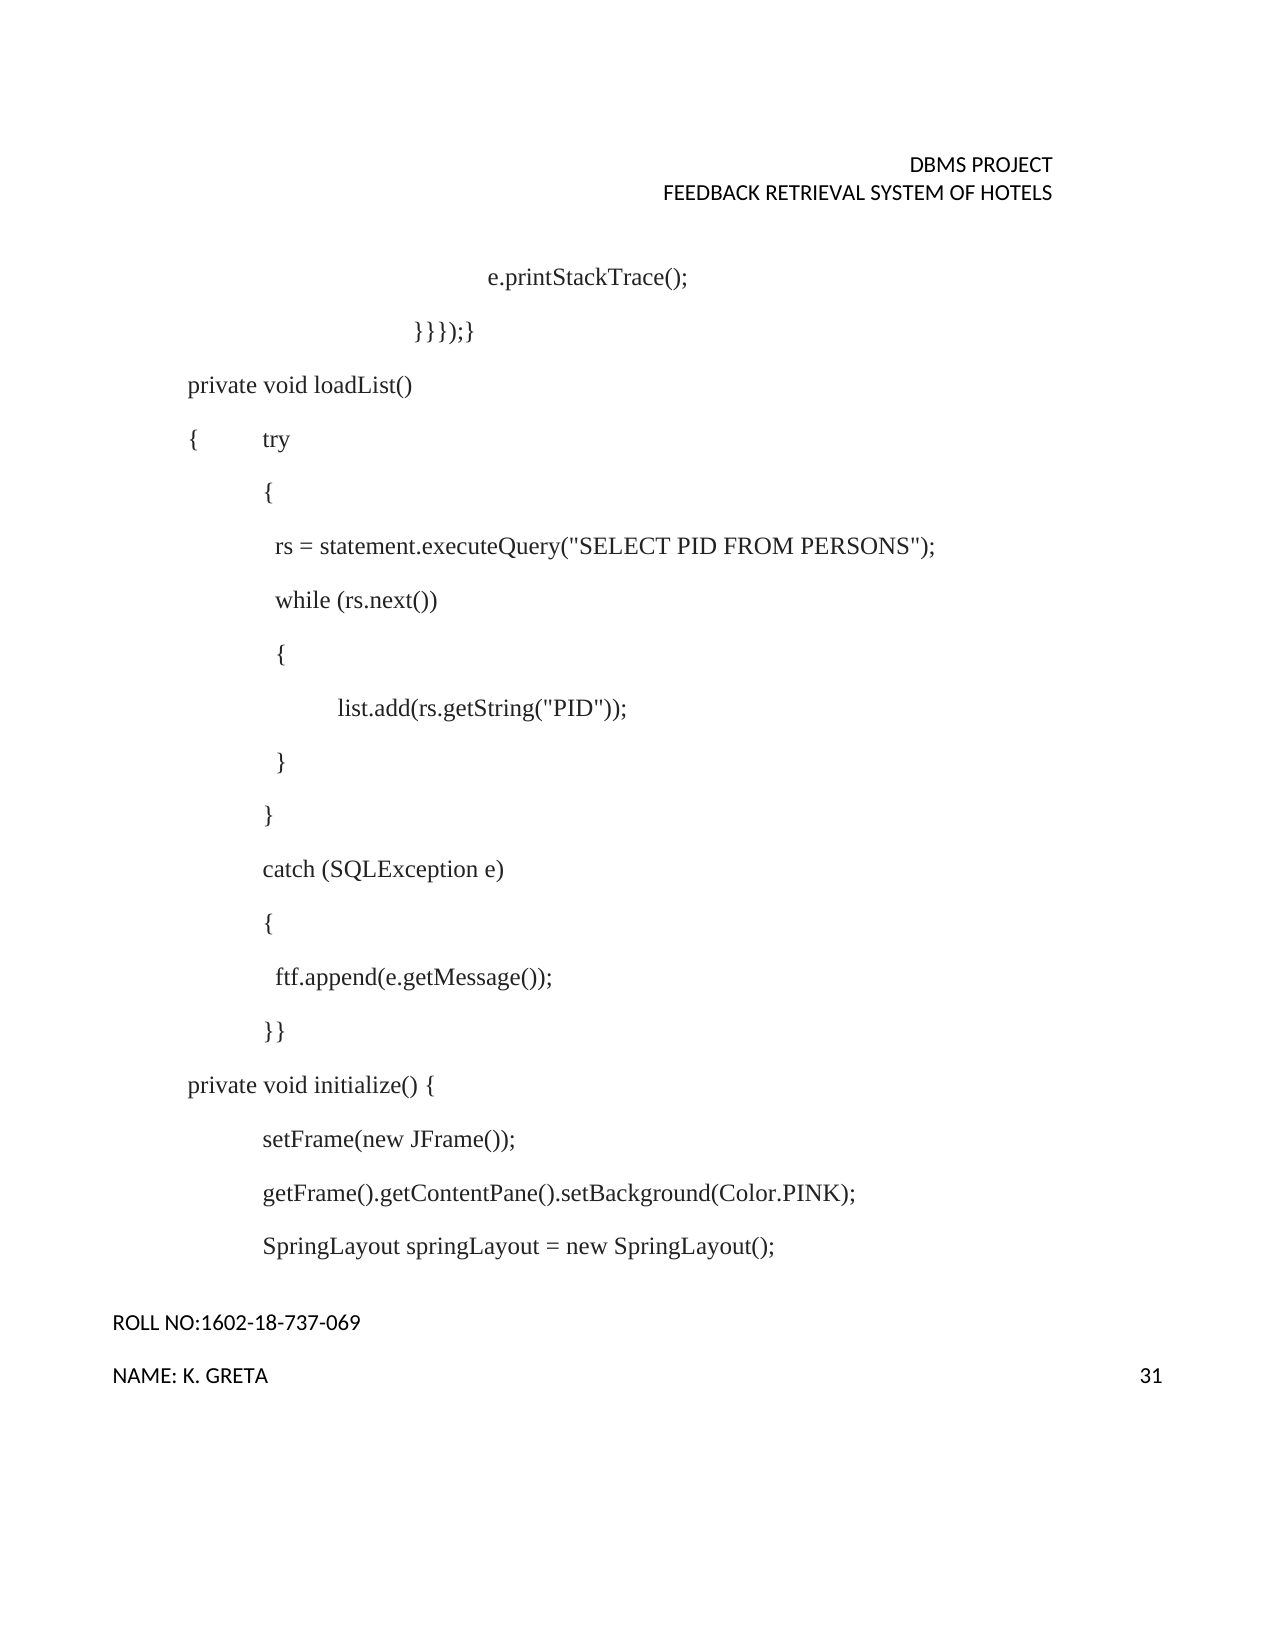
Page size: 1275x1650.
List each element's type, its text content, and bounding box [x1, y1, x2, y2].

text ftf.append(e.getMessage()); [112, 962, 1162, 991]
text catch (SQLException e) [112, 854, 1162, 883]
text private void initialize() { [112, 1070, 1162, 1099]
text private void loadList() [112, 370, 1162, 398]
text while (rs.next()) [112, 585, 1162, 614]
text { try [112, 424, 1162, 452]
text } [112, 747, 1162, 776]
text setFrame(new JFrame()); [112, 1124, 1162, 1152]
text getFrame().getContentPane().setBackground(Color.PINK); [112, 1178, 1162, 1206]
text e.printStackTrace(); [112, 262, 1162, 291]
text }} [112, 1016, 1162, 1045]
text } [112, 801, 1162, 829]
text { [112, 639, 1162, 668]
text list.add(rs.getString("PID")); [112, 693, 1162, 722]
text rs = statement.executeQuery("SELECT PID FROM PERSONS"); [112, 531, 1162, 560]
text { [112, 477, 1162, 506]
text { [112, 908, 1162, 937]
text SpringLayout springLayout = new SpringLayout(); [112, 1231, 1162, 1260]
text }}});} [112, 316, 1162, 345]
